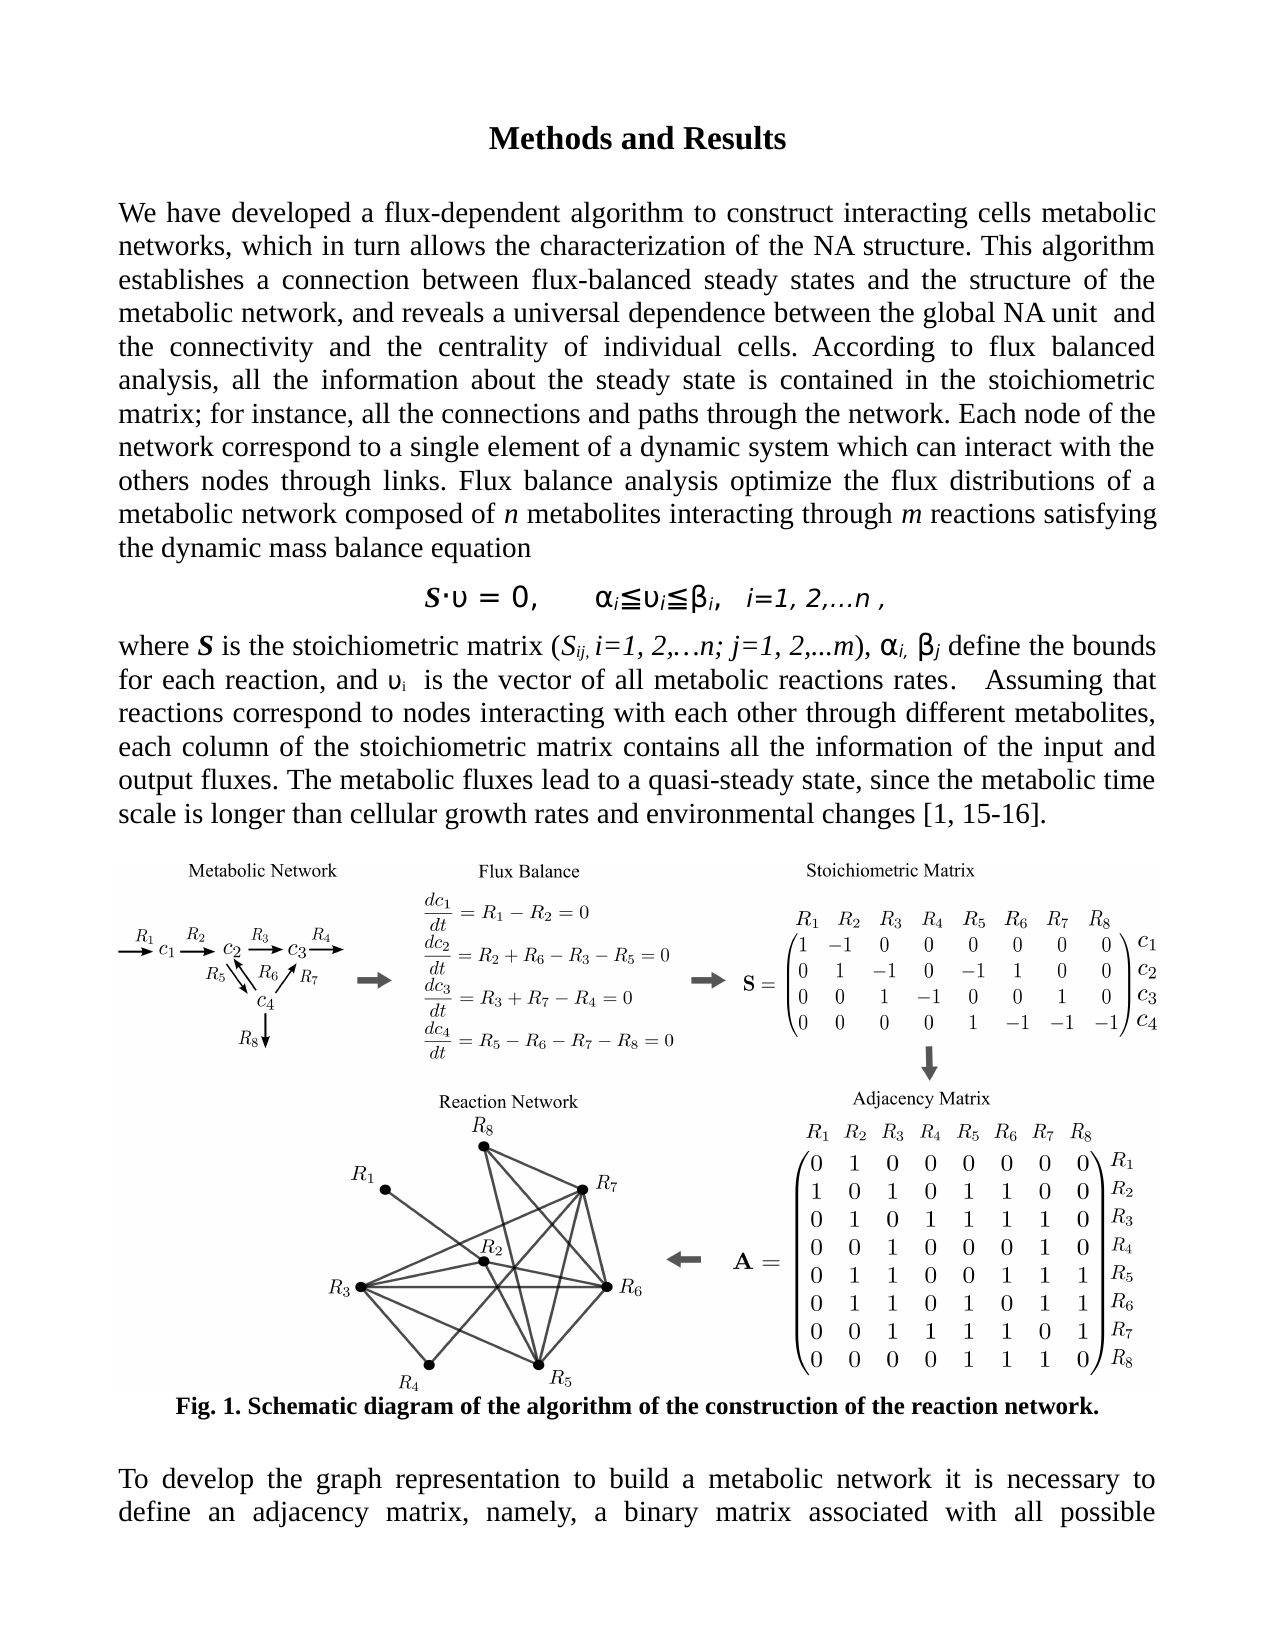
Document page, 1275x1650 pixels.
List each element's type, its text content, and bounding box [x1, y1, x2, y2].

text We have developed a flux-dependent algorithm to construct interacting cells metabolic networks, which in turn allows the characterization of the NA structure. This algorithm establishes a connection between flux-balanced steady states and the structure of the metabolic network, and reveals a universal dependence between the global NA unit and the connectivity and the centrality of individual cells. According to flux balanced analysis, all the information about the steady state is contained in the stoichiometric matrix; for instance, all the connections and paths through the network. Each node of the network correspond to a single element of a dynamic system which can interact with the others nodes through links. Flux balance analysis optimize the flux distributions of a metabolic network composed of n metabolites interacting through m reactions satisfying the dynamic mass balance equation [118, 195, 1157, 564]
picture [118, 863, 1157, 1391]
text To develop the graph representation to build a metabolic network it is necessary to define an adjacency matrix, namely, a binary matrix associated with all possible [118, 1461, 1157, 1528]
text where S is the stoichiometric matrix (Sij, i=1, 2,…n; j=1, 2,...m), αi, βj define the bounds for each reaction, and υi is the vector of all metabolic reactions rates. Assuming that reactions correspond to nodes interacting with each other through different metabolites, each column of the stoichiometric matrix contains all the information of the input and output fluxes. The metabolic fluxes lead to a quasi-steady state, since the metabolic time scale is longer than cellular growth rates and environmental changes [1, 15-16]. [118, 628, 1157, 829]
text S·υ = 0, αi≦υi≦βi, i=1, 2,…n , [118, 576, 1157, 615]
text Fig. 1. Schematic diagram of the algorithm of the construction of the reaction network. [118, 1391, 1157, 1420]
text Methods and Results [118, 118, 1157, 156]
